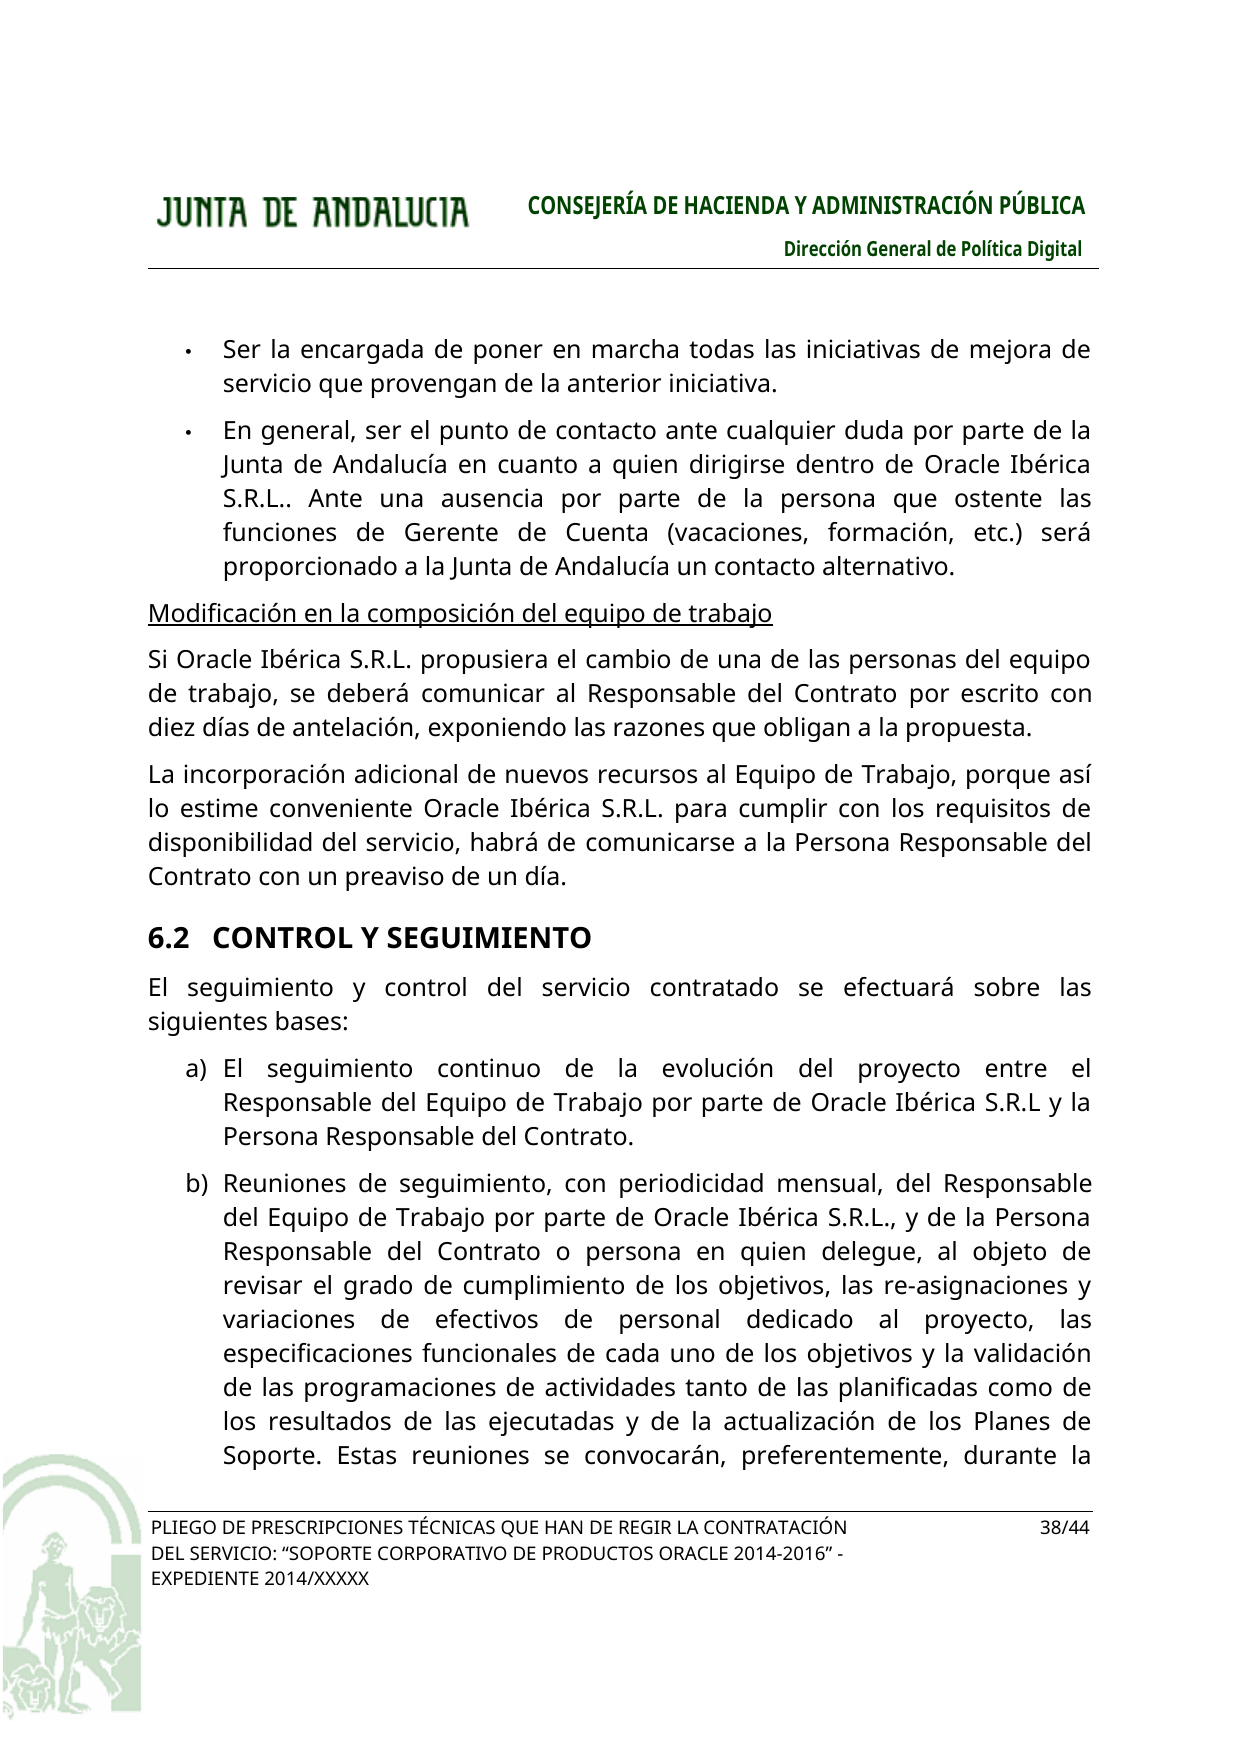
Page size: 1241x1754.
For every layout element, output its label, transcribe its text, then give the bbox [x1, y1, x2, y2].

list El seguimiento continuo de la evolución del proyecto entre el Responsable del Equipo de Trabajo por parte de Oracle Ibérica S.R.L y la Persona Responsable del Contrato. [185, 1051, 1093, 1153]
text Si Oracle Ibérica S.R.L. propusiera el cambio de una de las personas del equipo de trabajo, se deberá comunicar al Responsable del Contrato por escrito con diez días de antelación, exponiendo las razones que obligan a la propuesta. [148, 642, 1093, 744]
list Ser la encargada de poner en marcha todas las iniciativas de mejora de servicio que provengan de la anterior iniciativa. [185, 332, 1093, 400]
picture [2, 1454, 144, 1722]
text Modificación en la composición del equipo de trabajo [148, 595, 1093, 629]
list Reuniones de seguimiento, con periodicidad mensual, del Responsable del Equipo de Trabajo por parte de Oracle Ibérica S.R.L., y de la Persona Responsable del Contrato o persona en quien delegue, al objeto de revisar el grado de cumplimiento de los objetivos, las re-asignaciones y variaciones de efectivos de personal dedicado al proyecto, las especificaciones funcionales de cada uno de los objetivos y la validación de las programaciones de actividades tanto de las planificadas como de los resultados de las ejecutadas y de la actualización de los Planes de Soporte. Estas reuniones se convocarán, preferentemente, durante la [185, 1165, 1093, 1472]
text La incorporación adicional de nuevos recursos al Equipo de Trabajo, porque así lo estime conveniente Oracle Ibérica S.R.L. para cumplir con los requisitos de disponibilidad del servicio, habrá de comunicarse a la Persona Responsable del Contrato con un preaviso de un día. [148, 756, 1093, 893]
text El seguimiento y control del servicio contratado se efectuará sobre las siguientes bases: [148, 970, 1093, 1038]
list En general, ser el punto de contacto ante cualquier duda por parte de la Junta de Andalucía en cuanto a quien dirigirse dentro de Oracle Ibérica S.R.L.. Ante una ausencia por parte de la persona que ostente las funciones de Gerente de Cuenta (vacaciones, formación, etc.) será proporcionado a la Junta de Andalucía un contacto alternativo. [185, 412, 1093, 583]
subtitle CONTROL Y SEGUIMIENTO [148, 918, 1093, 957]
picture [156, 197, 471, 229]
